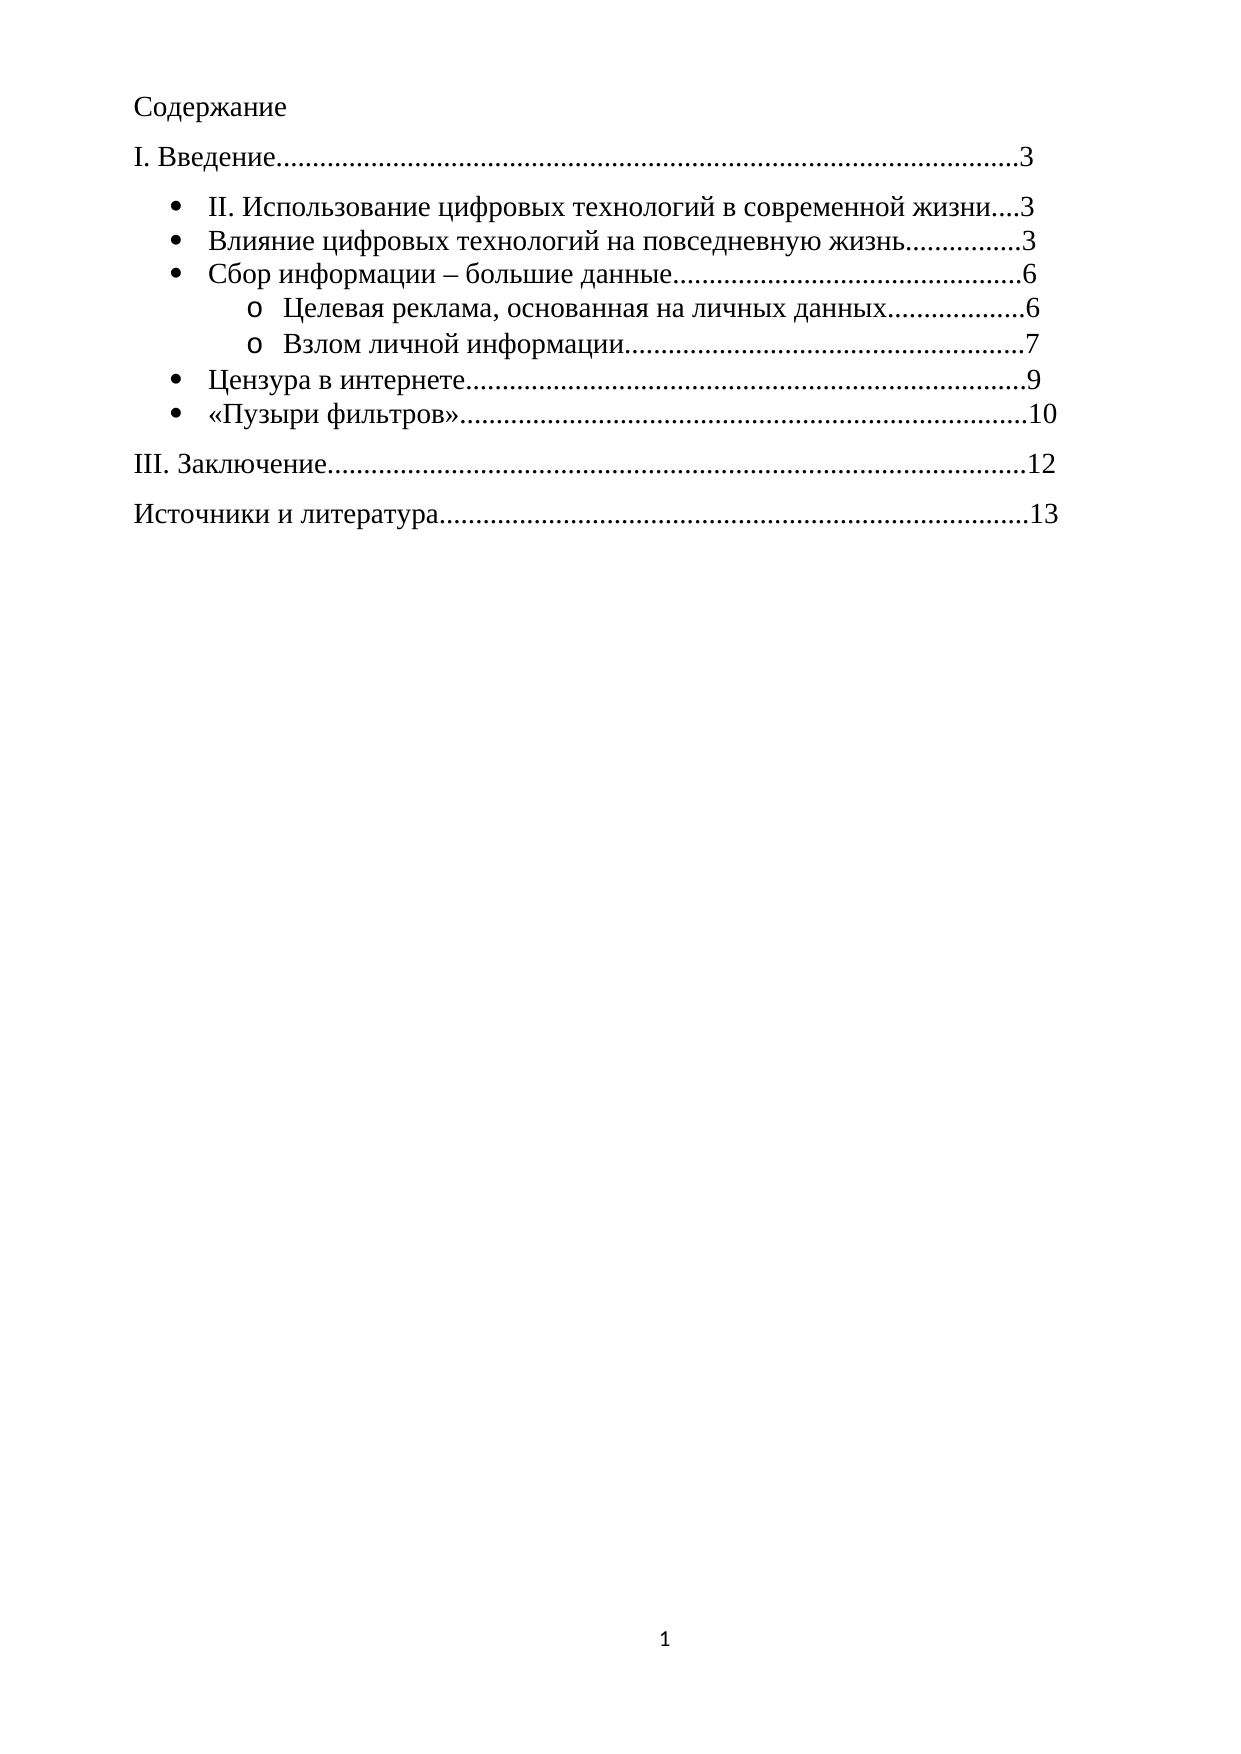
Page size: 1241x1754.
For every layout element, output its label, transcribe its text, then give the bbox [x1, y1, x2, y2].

list II. Использование цифровых технологий в современной жизни....3 [171, 189, 1152, 223]
text Источники и литература.................................................................................13 [104, 496, 1152, 530]
text III. Заключение................................................................................................12 [104, 446, 1152, 479]
list Цензура в интернете.............................................................................9 [171, 362, 1152, 396]
list «Пузыри фильтров»..............................................................................10 [171, 396, 1152, 429]
list Целевая реклама, основанная на личных данных...................6 [246, 290, 1152, 326]
list Влияние цифровых технологий на повседневную жизнь................3 [171, 223, 1152, 256]
list Взлом личной информации.......................................................7 [246, 326, 1152, 362]
text I. Введение......................................................................................................3 [104, 139, 1152, 172]
list Сбор информации – большие данные................................................6 [171, 256, 1152, 290]
text Содержание [104, 89, 1152, 122]
